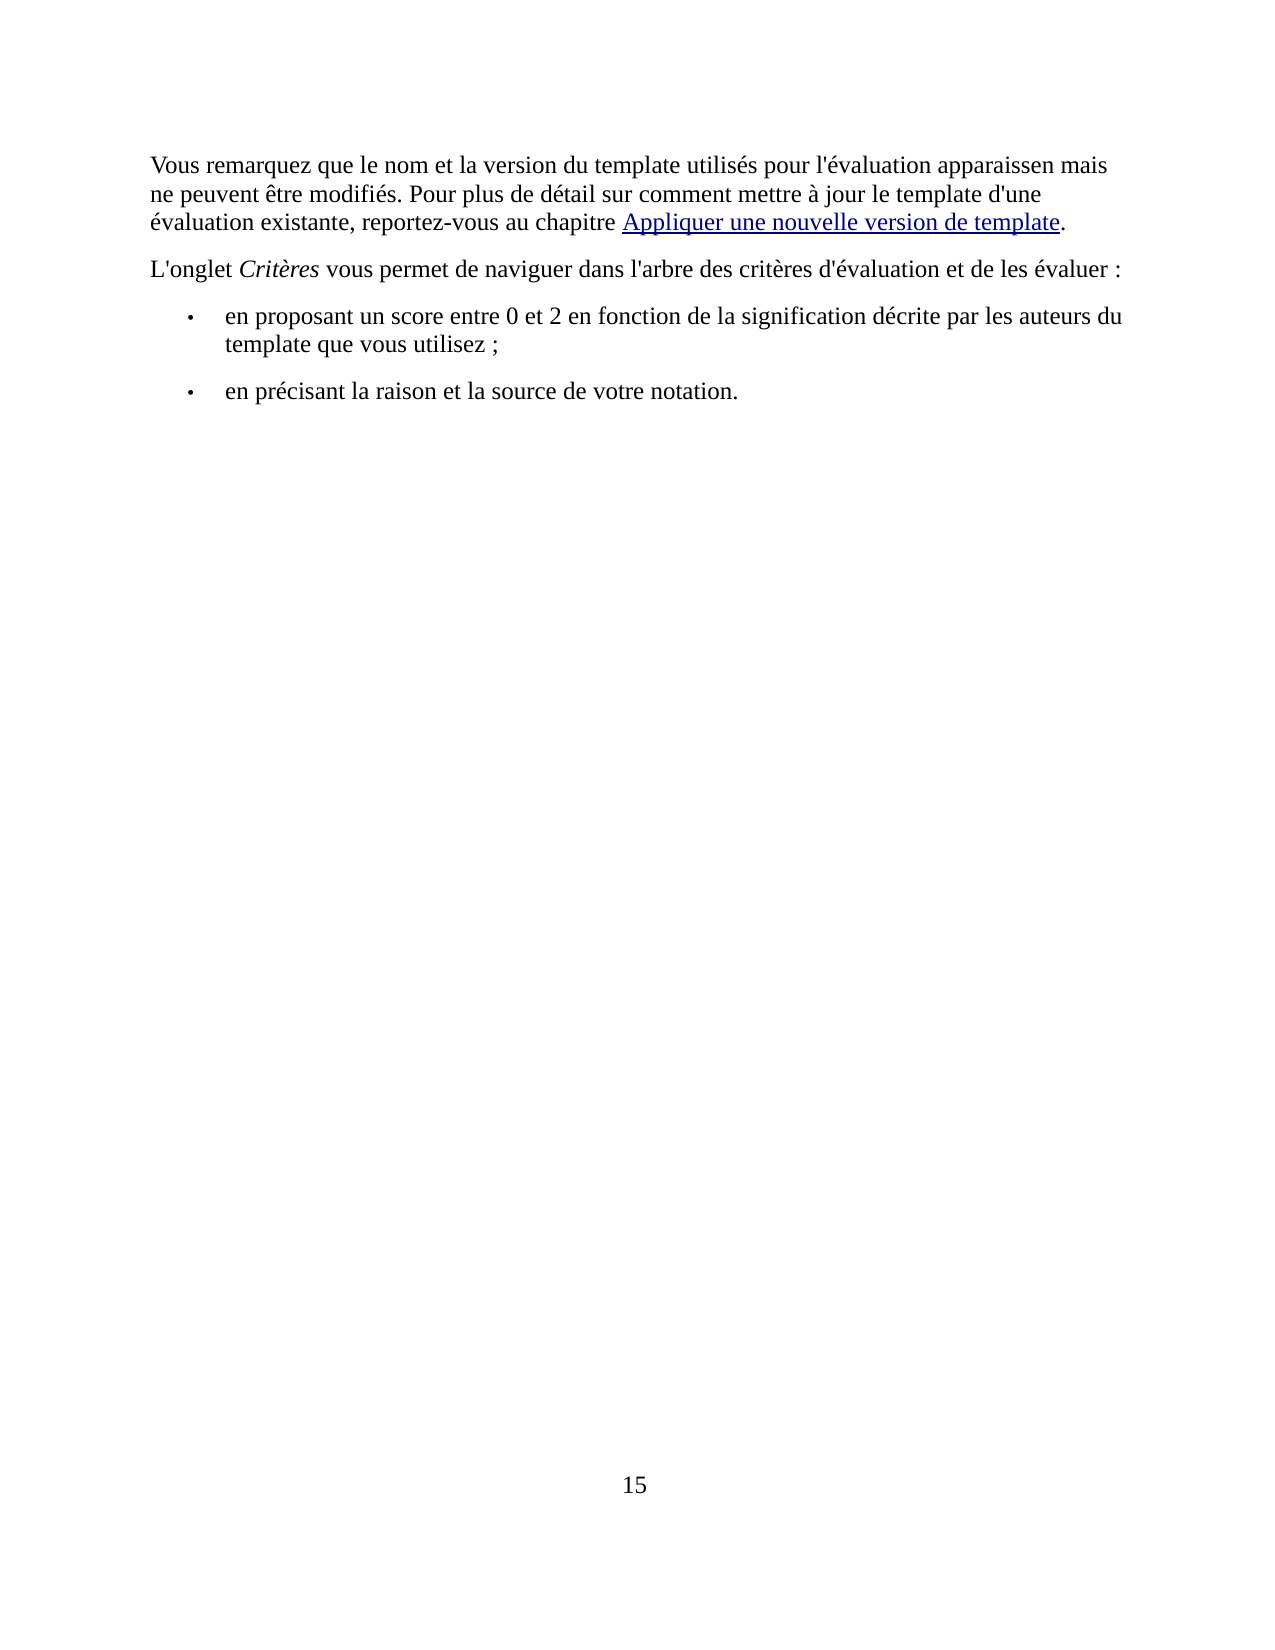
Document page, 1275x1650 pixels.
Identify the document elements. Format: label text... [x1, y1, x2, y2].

text Vous remarquez que le nom et la version du template utilisés pour l'évaluation apparaissen mais ne peuvent être modifiés. Pour plus de détail sur comment mettre à jour le template d'une évaluation existante, reportez-vous au chapitre Appliquer une nouvelle version de template. [150, 150, 1125, 236]
list en précisant la raison et la source de votre notation. [187, 376, 1125, 405]
list en proposant un score entre 0 et 2 en fonction de la signification décrite par les auteurs du template que vous utilisez ; [187, 301, 1125, 358]
text L'onglet Critères vous permet de naviguer dans l'arbre des critères d'évaluation et de les évaluer : [150, 254, 1125, 283]
